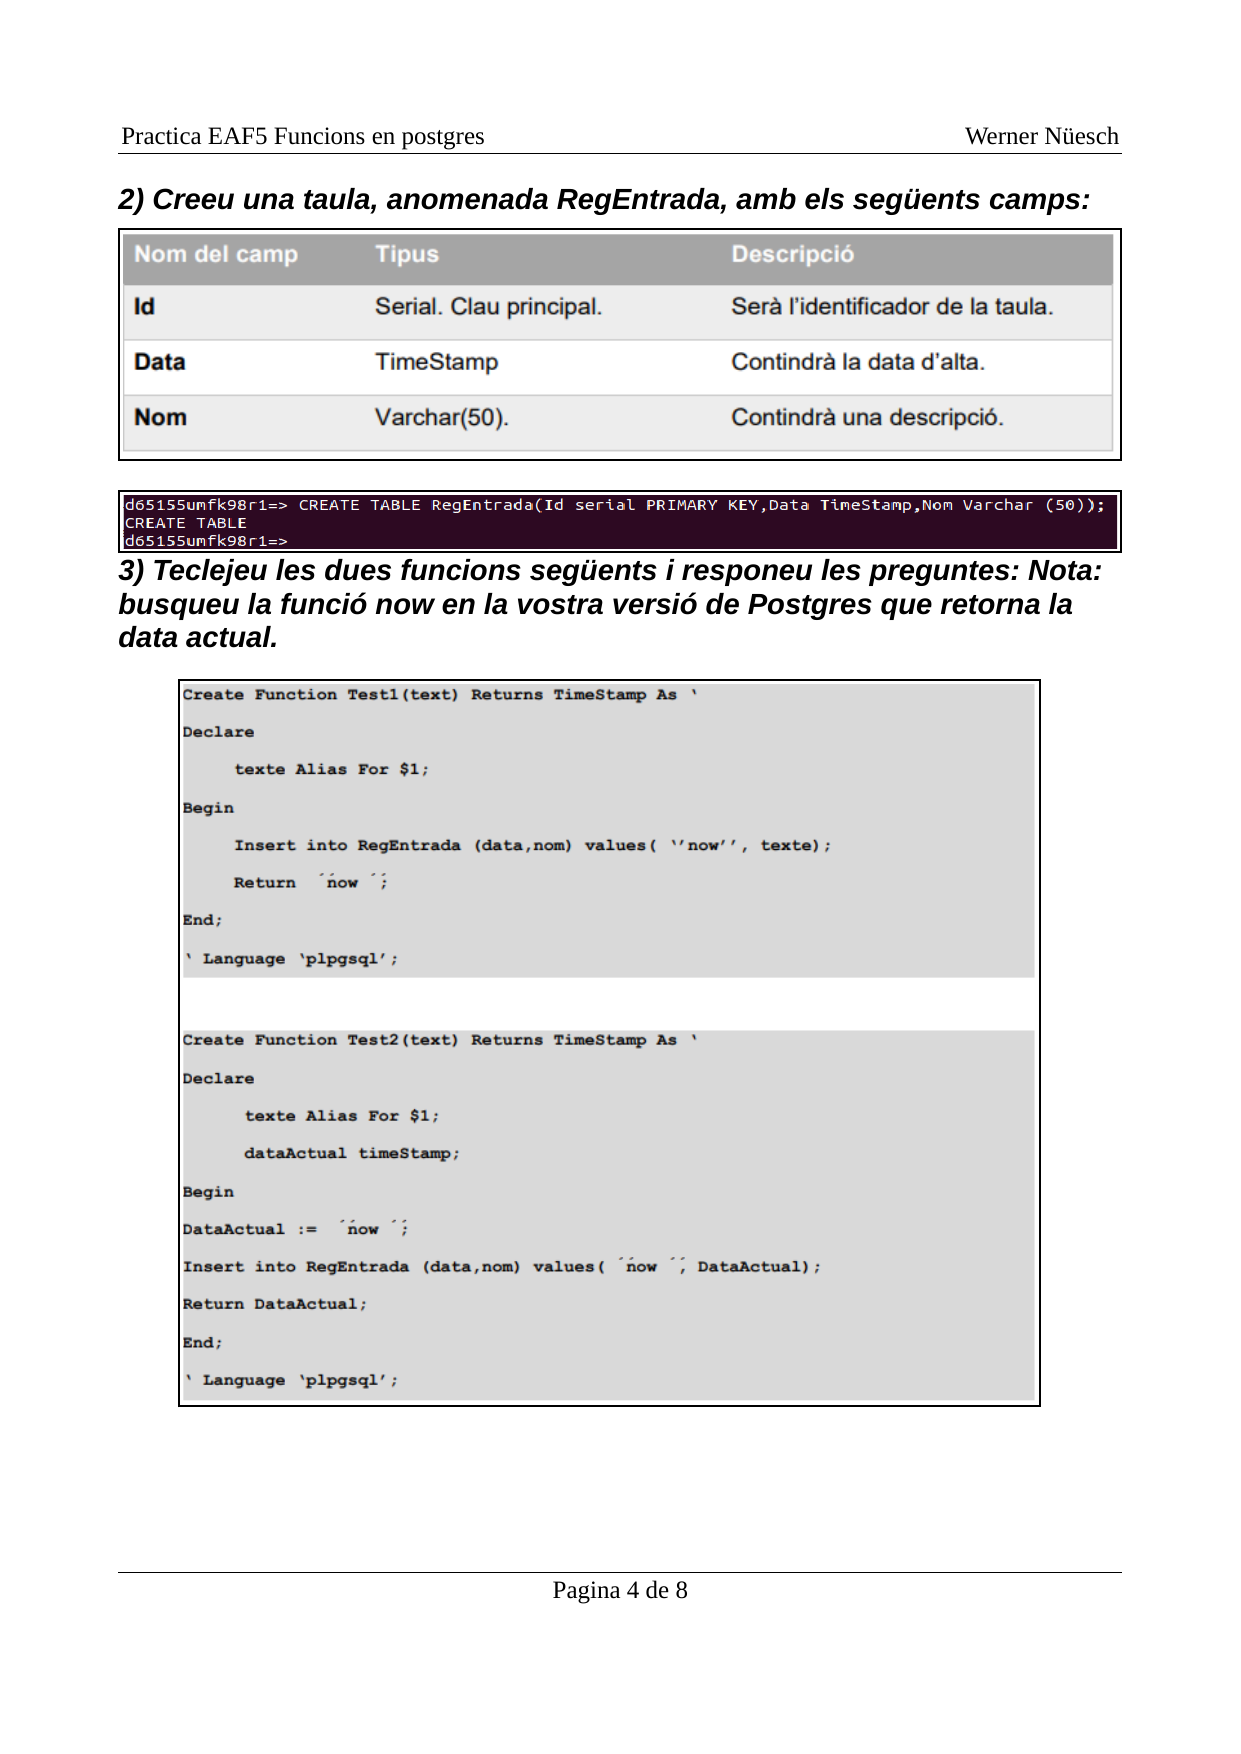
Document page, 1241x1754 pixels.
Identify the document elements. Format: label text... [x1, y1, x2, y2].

subtitle 2) Creeu una taula, anomenada RegEntrada, amb els següents camps: [118, 182, 1122, 216]
picture [123, 495, 1118, 549]
picture [183, 684, 1036, 1403]
picture [123, 233, 1118, 456]
subtitle 3) Teclejeu les dues funcions següents i responeu les preguntes: Nota: busqueu la funció now en la vostra versió de Postgres que retorna la data actual. [118, 553, 1122, 654]
